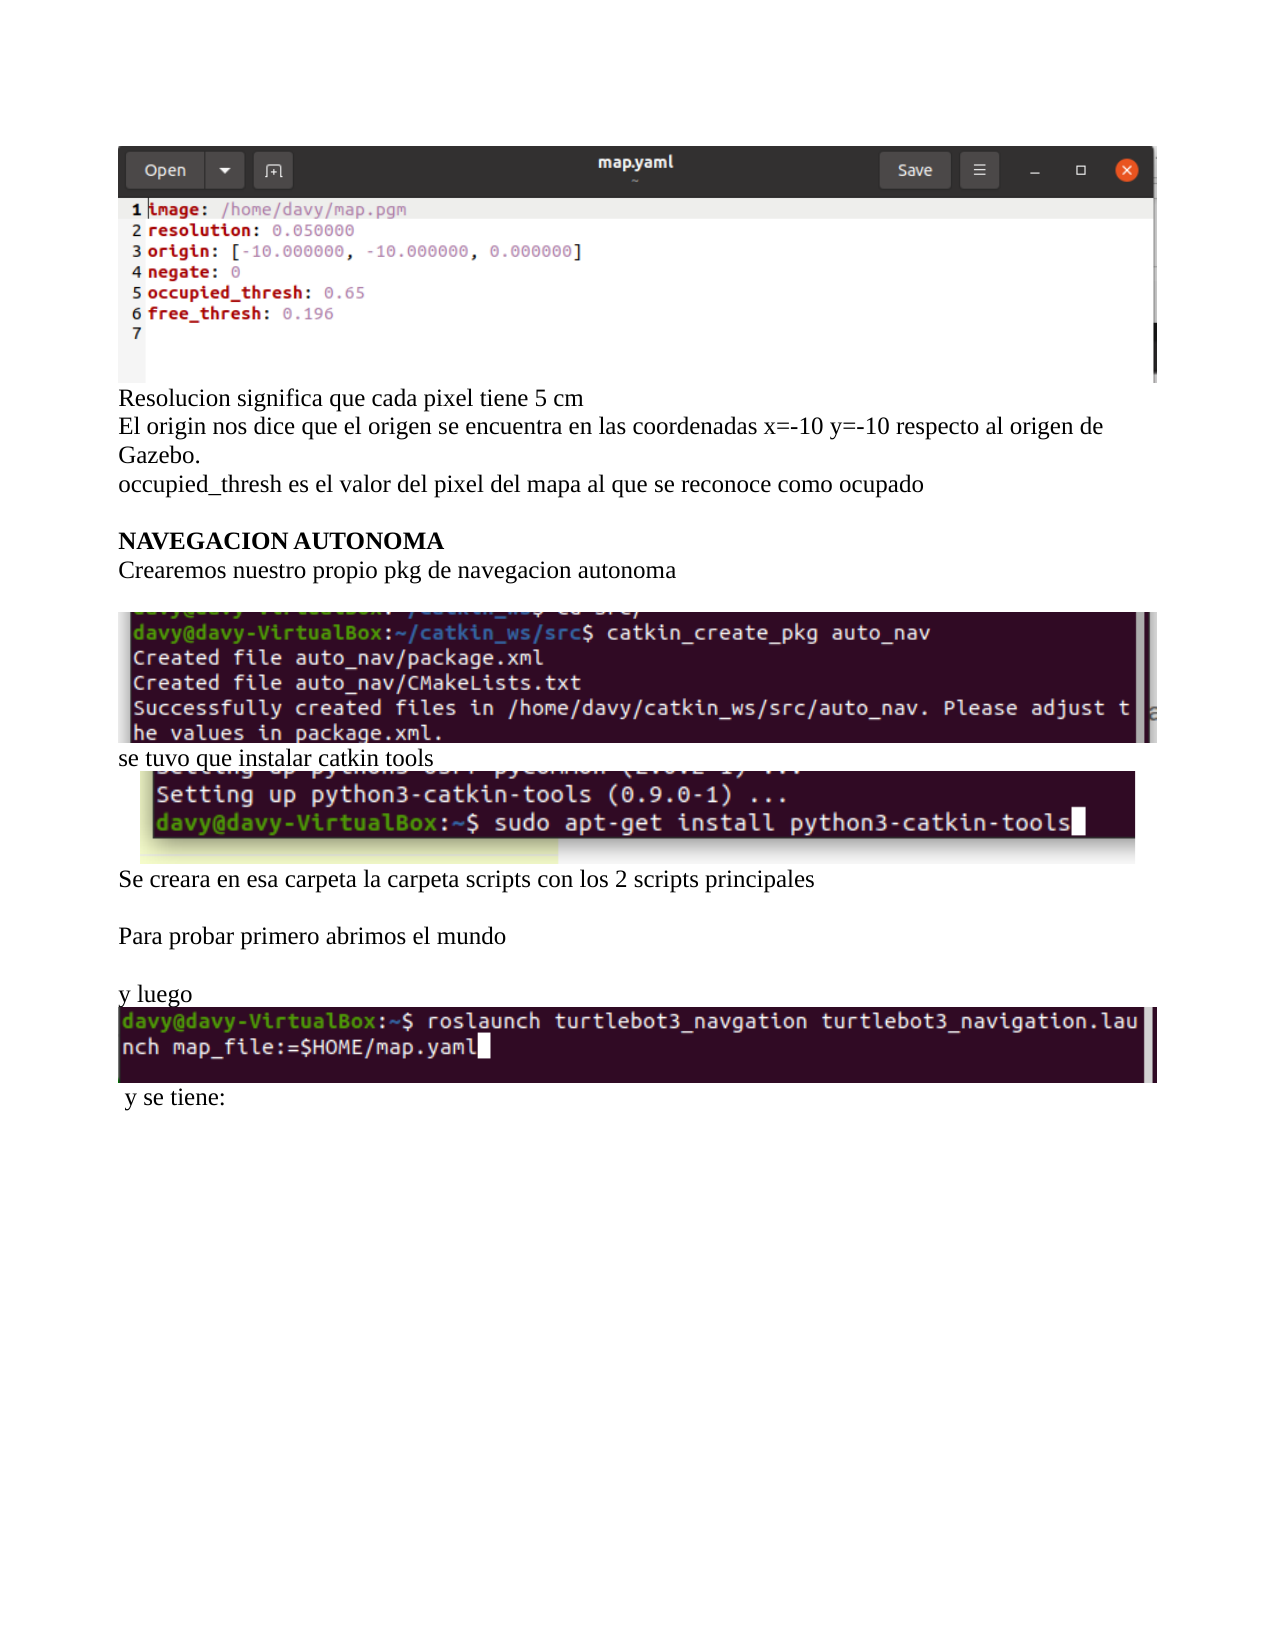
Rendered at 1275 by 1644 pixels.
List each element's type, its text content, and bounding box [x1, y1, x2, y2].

text El origin nos dice que el origen se encuentra en las coordenadas x=-10 y=-10 respecto al origen de Gazebo. [118, 411, 1157, 469]
text Resolucion significa que cada pixel tiene 5 cm [118, 383, 1157, 411]
text se tuvo que instalar catkin tools [118, 743, 1157, 771]
text y luego [118, 979, 1157, 1007]
text Se creara en esa carpeta la carpeta scripts con los 2 scripts principales [118, 771, 1157, 892]
picture [118, 612, 1157, 743]
text Crearemos nuestro propio pkg de navegacion autonoma [118, 555, 1157, 584]
picture [118, 1007, 1157, 1083]
text y se tiene: [118, 1083, 1157, 1111]
text Para probar primero abrimos el mundo [118, 921, 1157, 950]
text NAVEGACION AUTONOMA [118, 526, 1157, 555]
picture [140, 771, 1136, 864]
picture [118, 146, 1157, 383]
text occupied_thresh es el valor del pixel del mapa al que se reconoce como ocupado [118, 469, 1157, 498]
